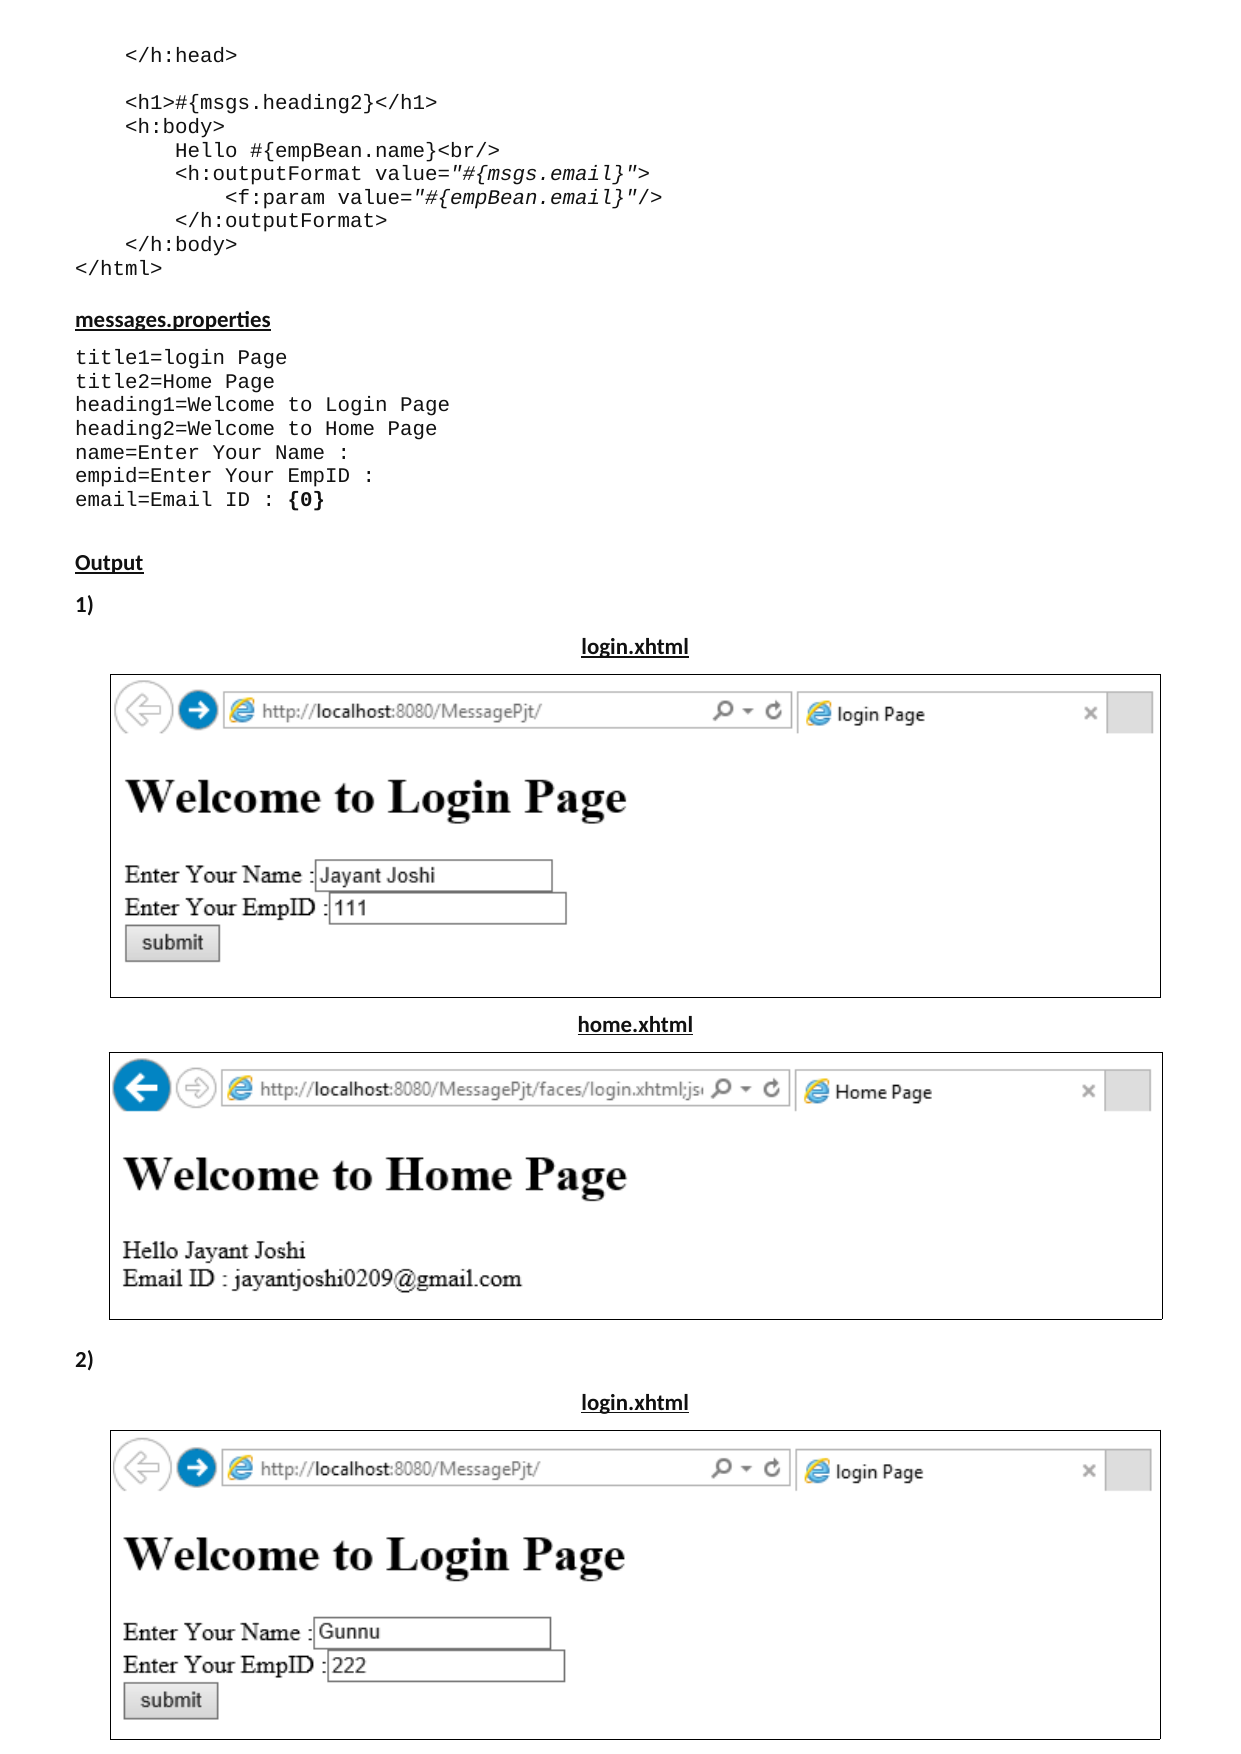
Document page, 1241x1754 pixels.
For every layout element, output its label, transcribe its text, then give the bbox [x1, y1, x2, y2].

text login.xhtml [75, 1388, 1195, 1416]
text </html> [75, 258, 1195, 281]
text 1) [75, 590, 1195, 618]
text <h1>#{msgs.heading2}</h1> [75, 92, 1195, 116]
text empid=Enter Your EmpID : [75, 465, 1195, 489]
text heading1=Welcome to Login Page [75, 394, 1195, 418]
text </h:outputFormat> [75, 211, 1195, 234]
text title1=login Page [75, 347, 1195, 371]
text email=Email ID : {0} [75, 489, 1195, 513]
text Hello #{empBean.name}<br/> [75, 139, 1195, 163]
text name=Enter Your Name : [75, 442, 1195, 465]
text <h:outputFormat value="#{msgs.email}"> [75, 163, 1195, 187]
text Output [75, 548, 1195, 576]
text <f:param value="#{empBean.email}"/> [75, 187, 1195, 211]
text heading2=Welcome to Home Page [75, 418, 1195, 442]
text messages.properties [75, 305, 1195, 333]
text </h:head> [75, 45, 1195, 69]
text </h:body> [75, 234, 1195, 258]
text <h:body> [75, 116, 1195, 139]
text title2=Home Page [75, 371, 1195, 394]
text home.xhtml [75, 1010, 1195, 1038]
text 2) [75, 1346, 1195, 1374]
text login.xhtml [75, 632, 1195, 660]
